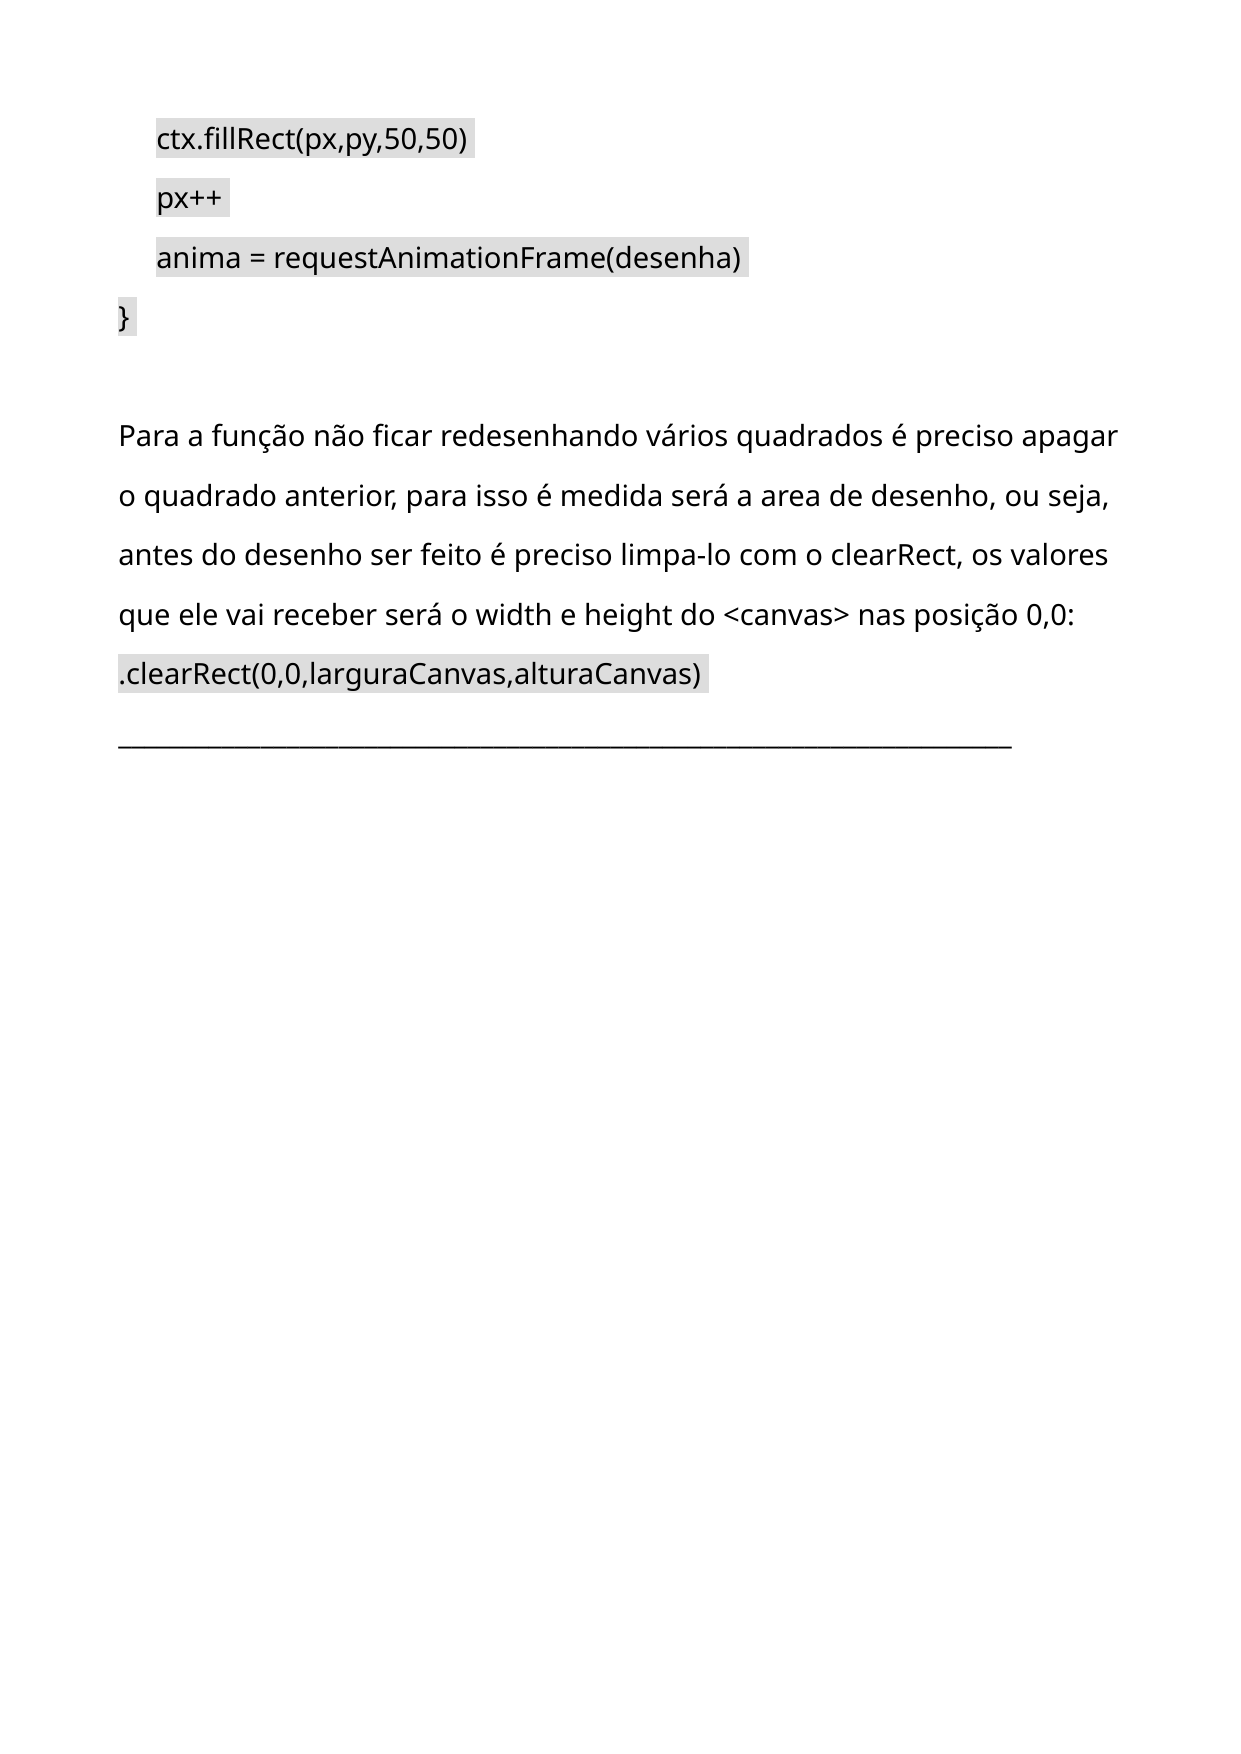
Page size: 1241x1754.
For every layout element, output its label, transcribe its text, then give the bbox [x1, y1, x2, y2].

text _____________________________________________________________________ [118, 713, 1122, 753]
text } [118, 297, 1122, 336]
text Para a função não ficar redesenhando vários quadrados é preciso apagar o quadrado anterior, para isso é medida será a area de desenho, ou seja, antes do desenho ser feito é preciso limpa-lo com o clearRect, os valores que ele vai receber será o width e height do <canvas> nas posição 0,0: [118, 416, 1122, 634]
text anima = requestAnimationFrame(desenha) [118, 237, 1122, 277]
text ctx.fillRect(px,py,50,50) [118, 118, 1122, 158]
text px++ [118, 178, 1122, 217]
text .clearRect(0,0,larguraCanvas,alturaCanvas) [118, 653, 1122, 693]
